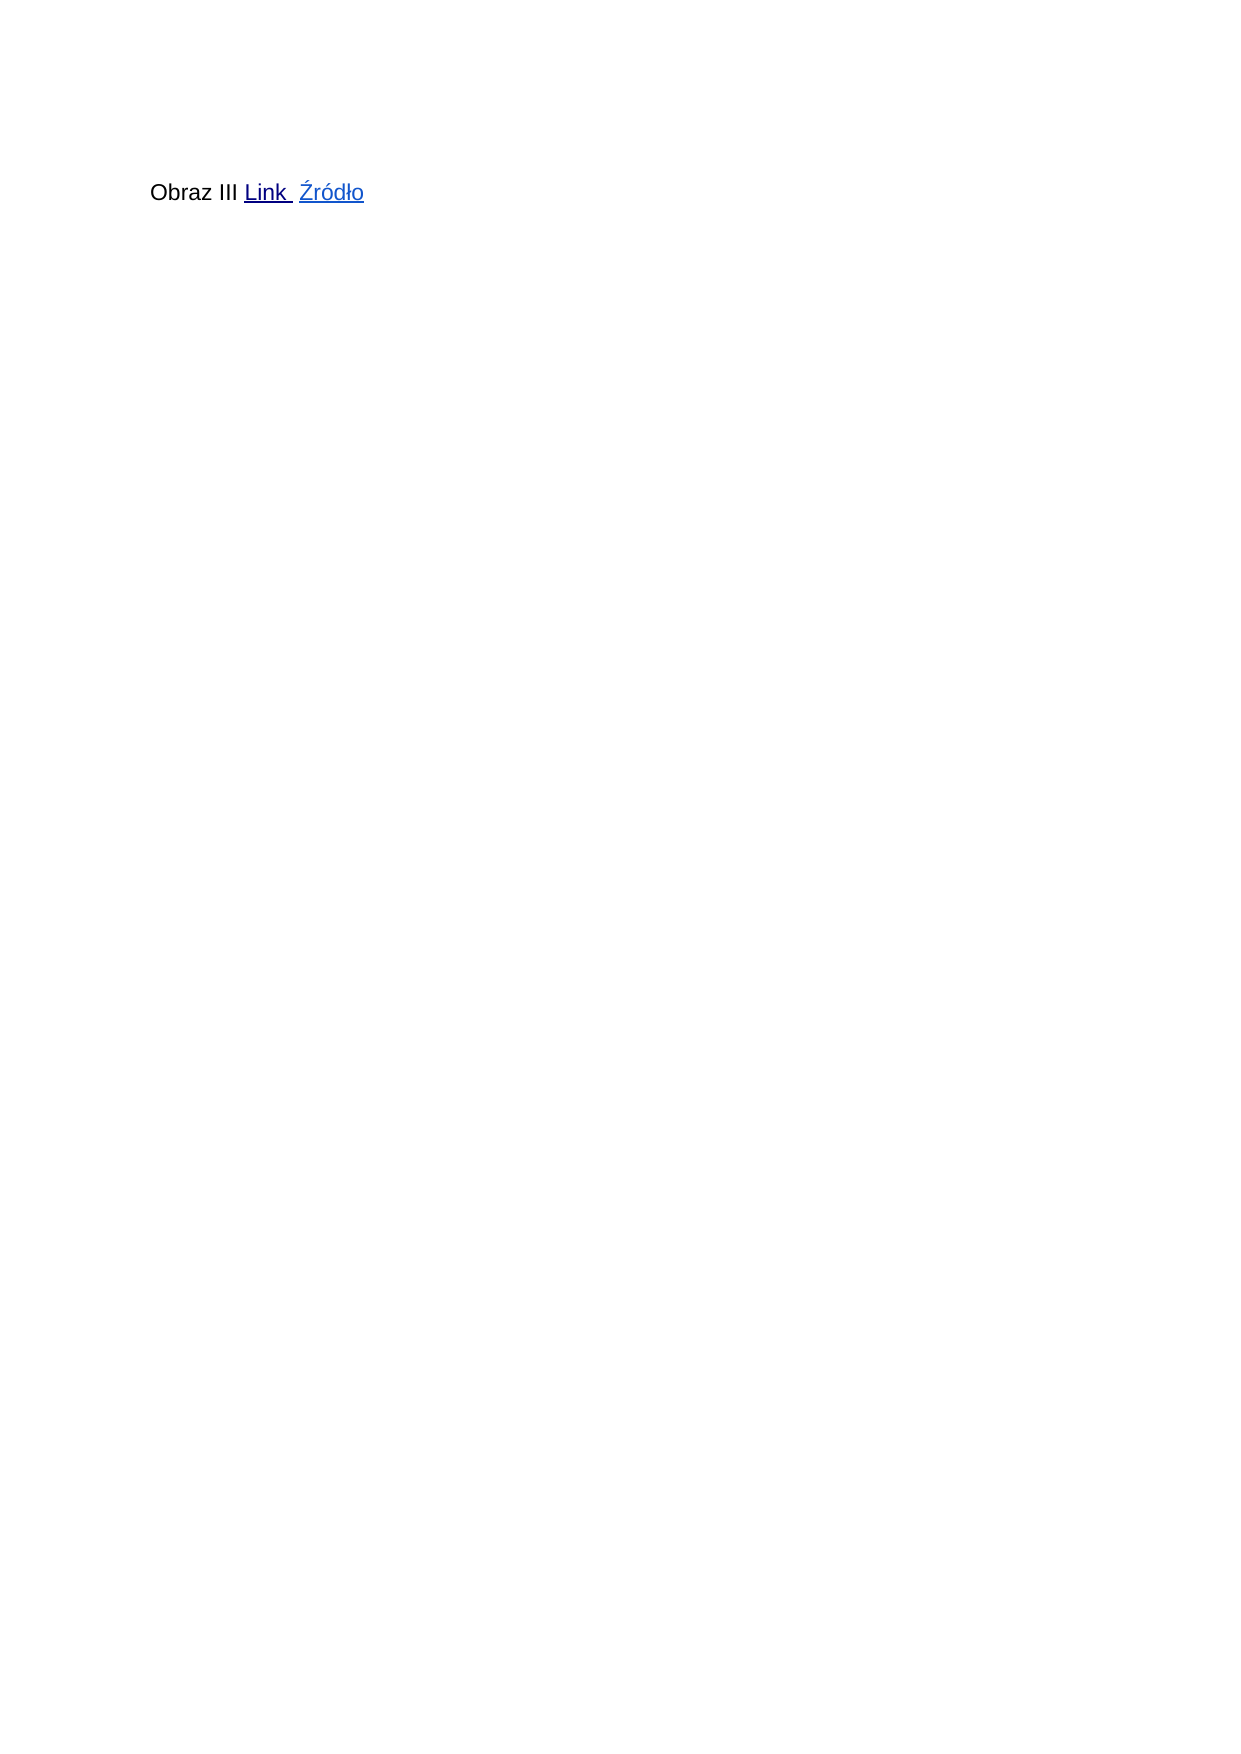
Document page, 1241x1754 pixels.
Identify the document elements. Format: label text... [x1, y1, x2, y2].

text Obraz III Link Źródło [150, 179, 1091, 205]
